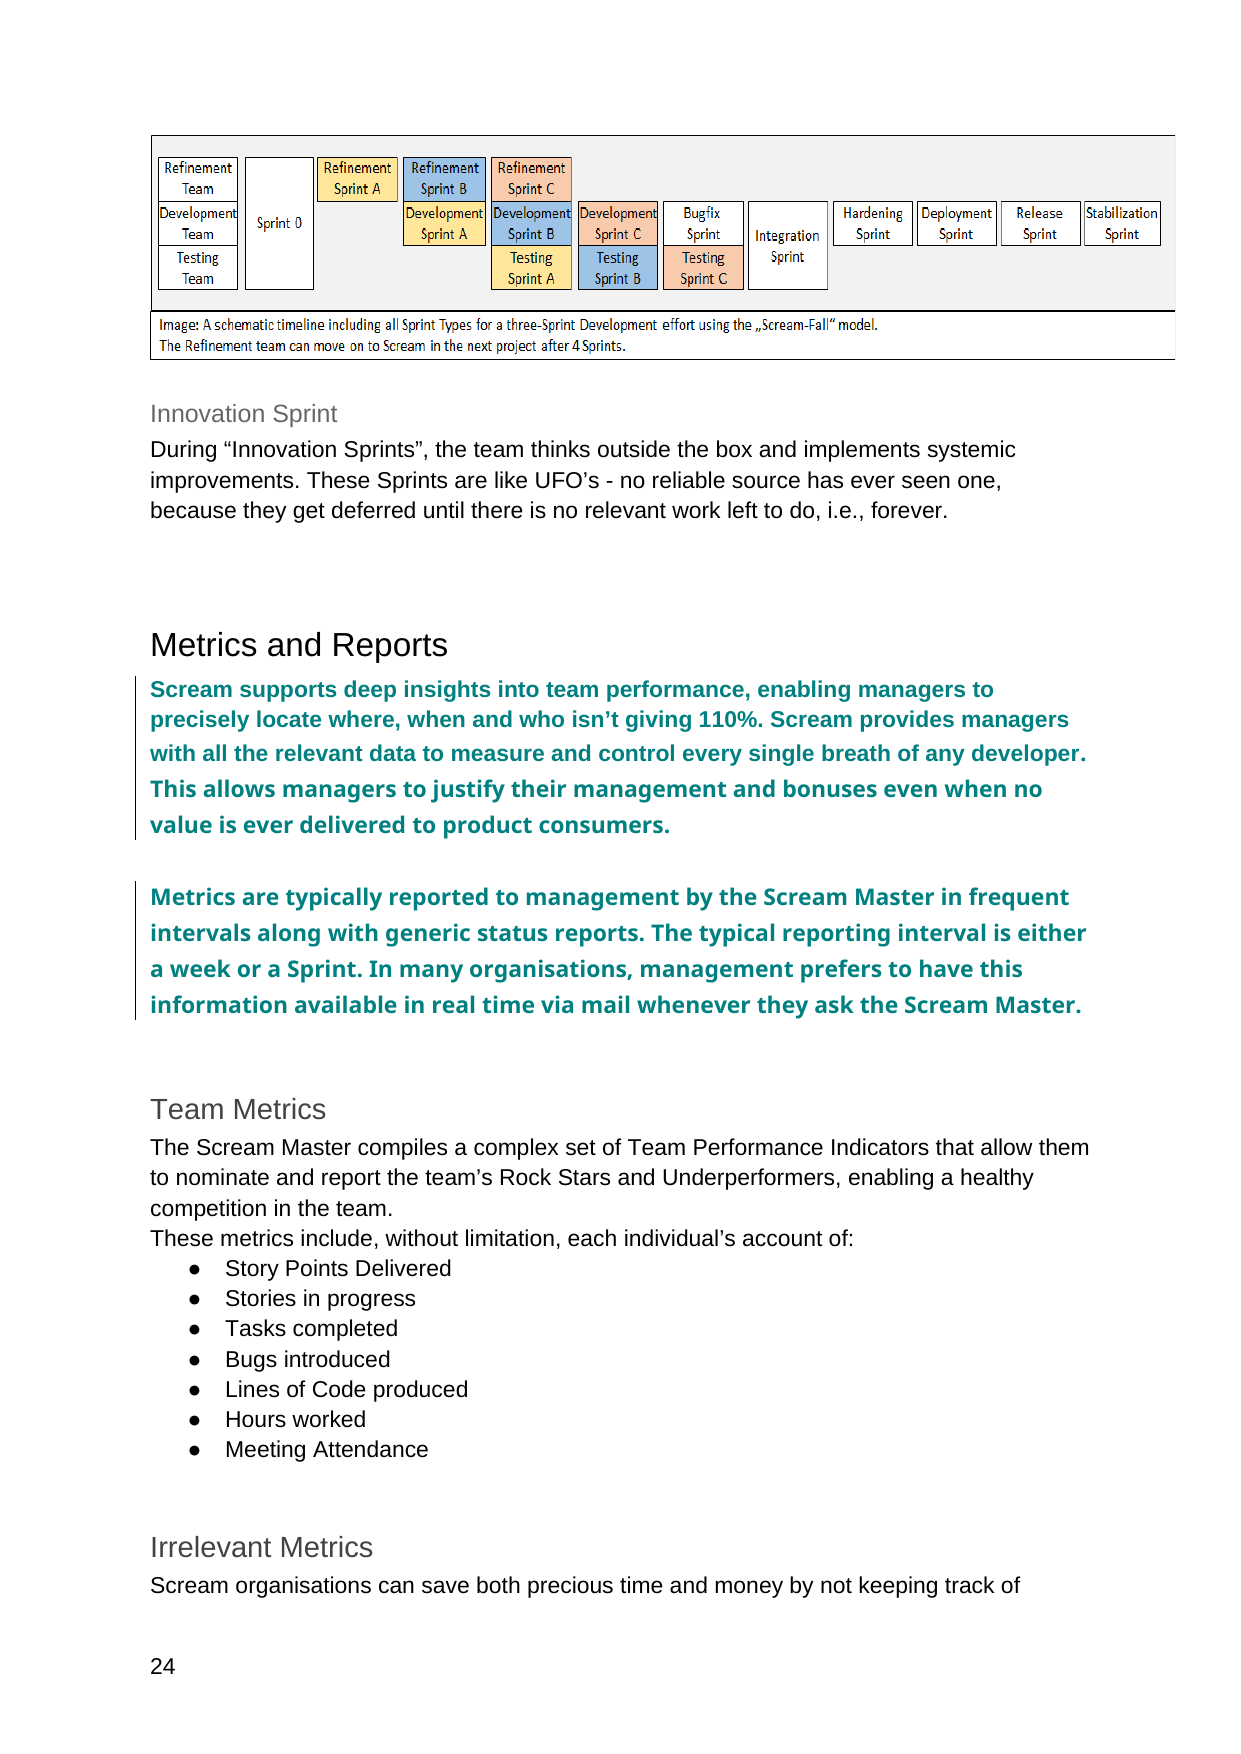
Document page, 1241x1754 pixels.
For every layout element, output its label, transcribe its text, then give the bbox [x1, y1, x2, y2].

text Metrics are typically reported to management by the Scream Master in frequent intervals along with generic status reports. The typical reporting interval is either a week or a Sprint. In many organisations, management prefers to have this information available in real time via mail whenever they ask the Scream Master. [150, 881, 1090, 1020]
text During “Innovation Sprints”, the team thinks outside the box and implements systemic improvements. These Sprints are like UFO’s - no reliable source has ever seen one, because they get deferred until there is no relevant work left to do, i.e., forever. [150, 436, 1090, 523]
subtitle Innovation Sprint [150, 399, 1090, 428]
list Story Points Delivered [187, 1255, 1090, 1281]
subtitle Irrelevant Metrics [150, 1530, 1090, 1563]
list Hours worked [187, 1406, 1090, 1432]
text These metrics include, without limitation, each individual’s account of: [150, 1225, 1090, 1251]
list Bugs introduced [187, 1346, 1090, 1372]
subtitle Metrics and Reports [150, 625, 1090, 663]
list Stories in progress [187, 1285, 1090, 1311]
text Scream organisations can save both precious time and money by not keeping track of [150, 1572, 1090, 1598]
text The Scream Master compiles a complex set of Team Performance Indicators that allow them to nominate and report the team’s Rock Stars and Underperformers, enabling a healthy competition in the team. [150, 1134, 1090, 1221]
picture [150, 135, 1175, 367]
list Meeting Attendance [187, 1436, 1090, 1462]
list Tasks completed [187, 1315, 1090, 1342]
subtitle Team Metrics [150, 1092, 1090, 1126]
list Lines of Code produced [187, 1376, 1090, 1402]
text Scream supports deep insights into team performance, enabling managers to precisely locate where, when and who isn’t giving 110%. Scream provides managers with all the relevant data to measure and control every single breath of any developer. This allows managers to justify their management and bonuses even when no value is ever delivered to product consumers. [150, 676, 1090, 840]
